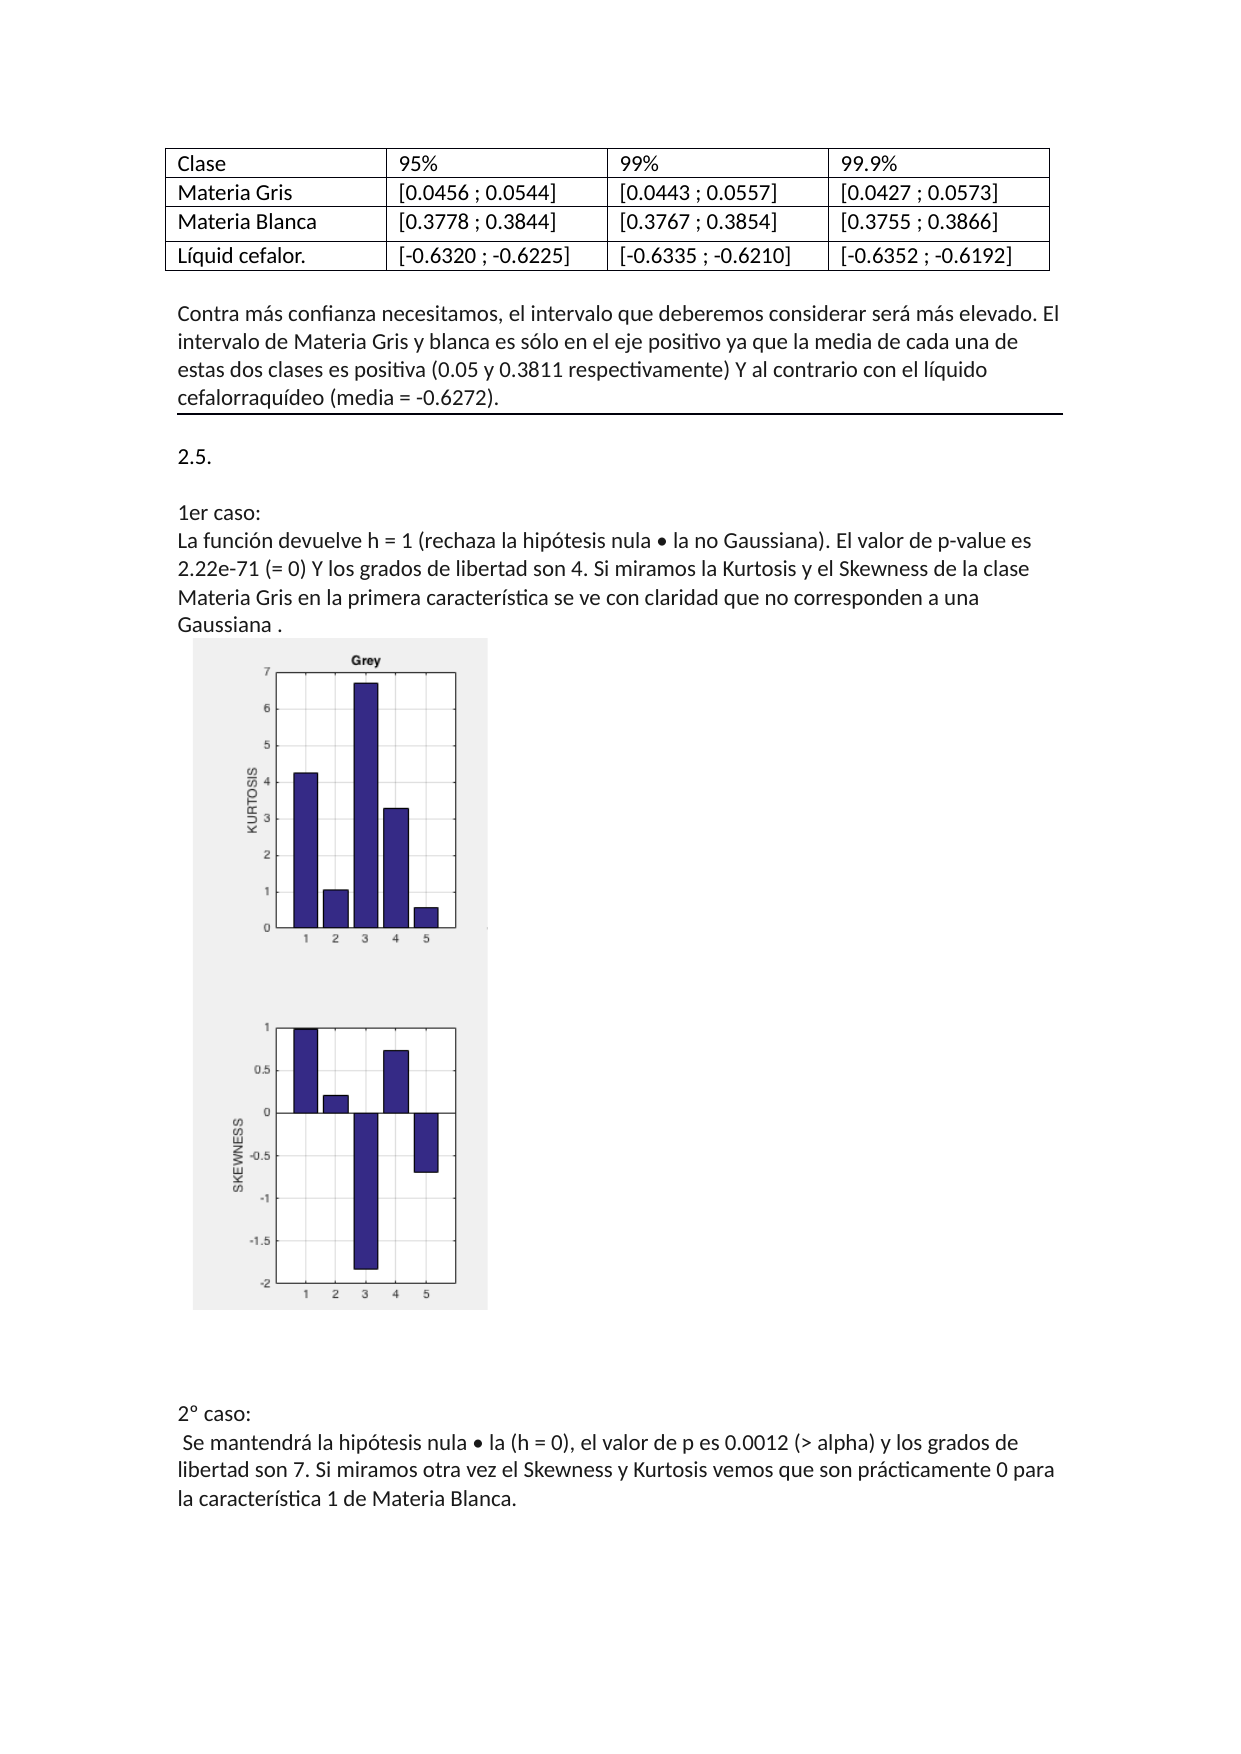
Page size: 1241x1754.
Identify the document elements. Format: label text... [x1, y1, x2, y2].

table_cell [0.3767 ; 0.3854] [608, 207, 828, 241]
picture [235, 638, 488, 1310]
table_cell [0.0443 ; 0.0557] [608, 178, 828, 206]
text La función devuelve h = 1 (rechaza la hipótesis nula • la no Gaussiana). El valor de p-value es 2.22e-71 (= 0) Y los grados de libertad son 4. Si miramos la Kurtosis y el Skewness de la clase Materia Gris en la primera característica se ve con claridad que no corresponden a una Gaussiana . [177, 527, 1063, 639]
table_cell [-0.6352 ; -0.6192] [829, 242, 1049, 270]
table_cell [0.3755 ; 0.3866] [829, 207, 1049, 241]
table_cell Materia Gris [166, 178, 386, 206]
table_cell [0.0427 ; 0.0573] [829, 178, 1049, 206]
table_cell Líquid cefalor. [166, 242, 386, 270]
table_cell [-0.6335 ; -0.6210] [608, 242, 828, 270]
table_cell [0.3778 ; 0.3844] [387, 207, 607, 241]
text 2.5. [177, 442, 1063, 471]
text Contra más confianza necesitamos, el intervalo que deberemos considerar será más elevado. El intervalo de Materia Gris y blanca es sólo en el eje positivo ya que la media de cada una de estas dos clases es positiva (0.05 y 0.3811 respectivamente) Y al contrario con el líquido cefalorraquídeo (media = -0.6272). [177, 299, 1063, 413]
text 1er caso: [177, 498, 1063, 527]
table_header Clase [166, 149, 386, 177]
table_header 99.9% [829, 149, 1049, 177]
text Se mantendrá la hipótesis nula • la (h = 0), el valor de p es 0.0012 (> alpha) y los grados de libertad son 7. Si miramos otra vez el Skewness y Kurtosis vemos que son prácticamente 0 para la característica 1 de Materia Blanca. [177, 1428, 1063, 1512]
table_cell Materia Blanca [166, 207, 386, 241]
text 2º caso: [177, 1399, 1063, 1428]
table_header 99% [608, 149, 828, 177]
table_cell [-0.6320 ; -0.6225] [387, 242, 607, 270]
table_header 95% [387, 149, 607, 177]
table_cell [0.0456 ; 0.0544] [387, 178, 607, 206]
